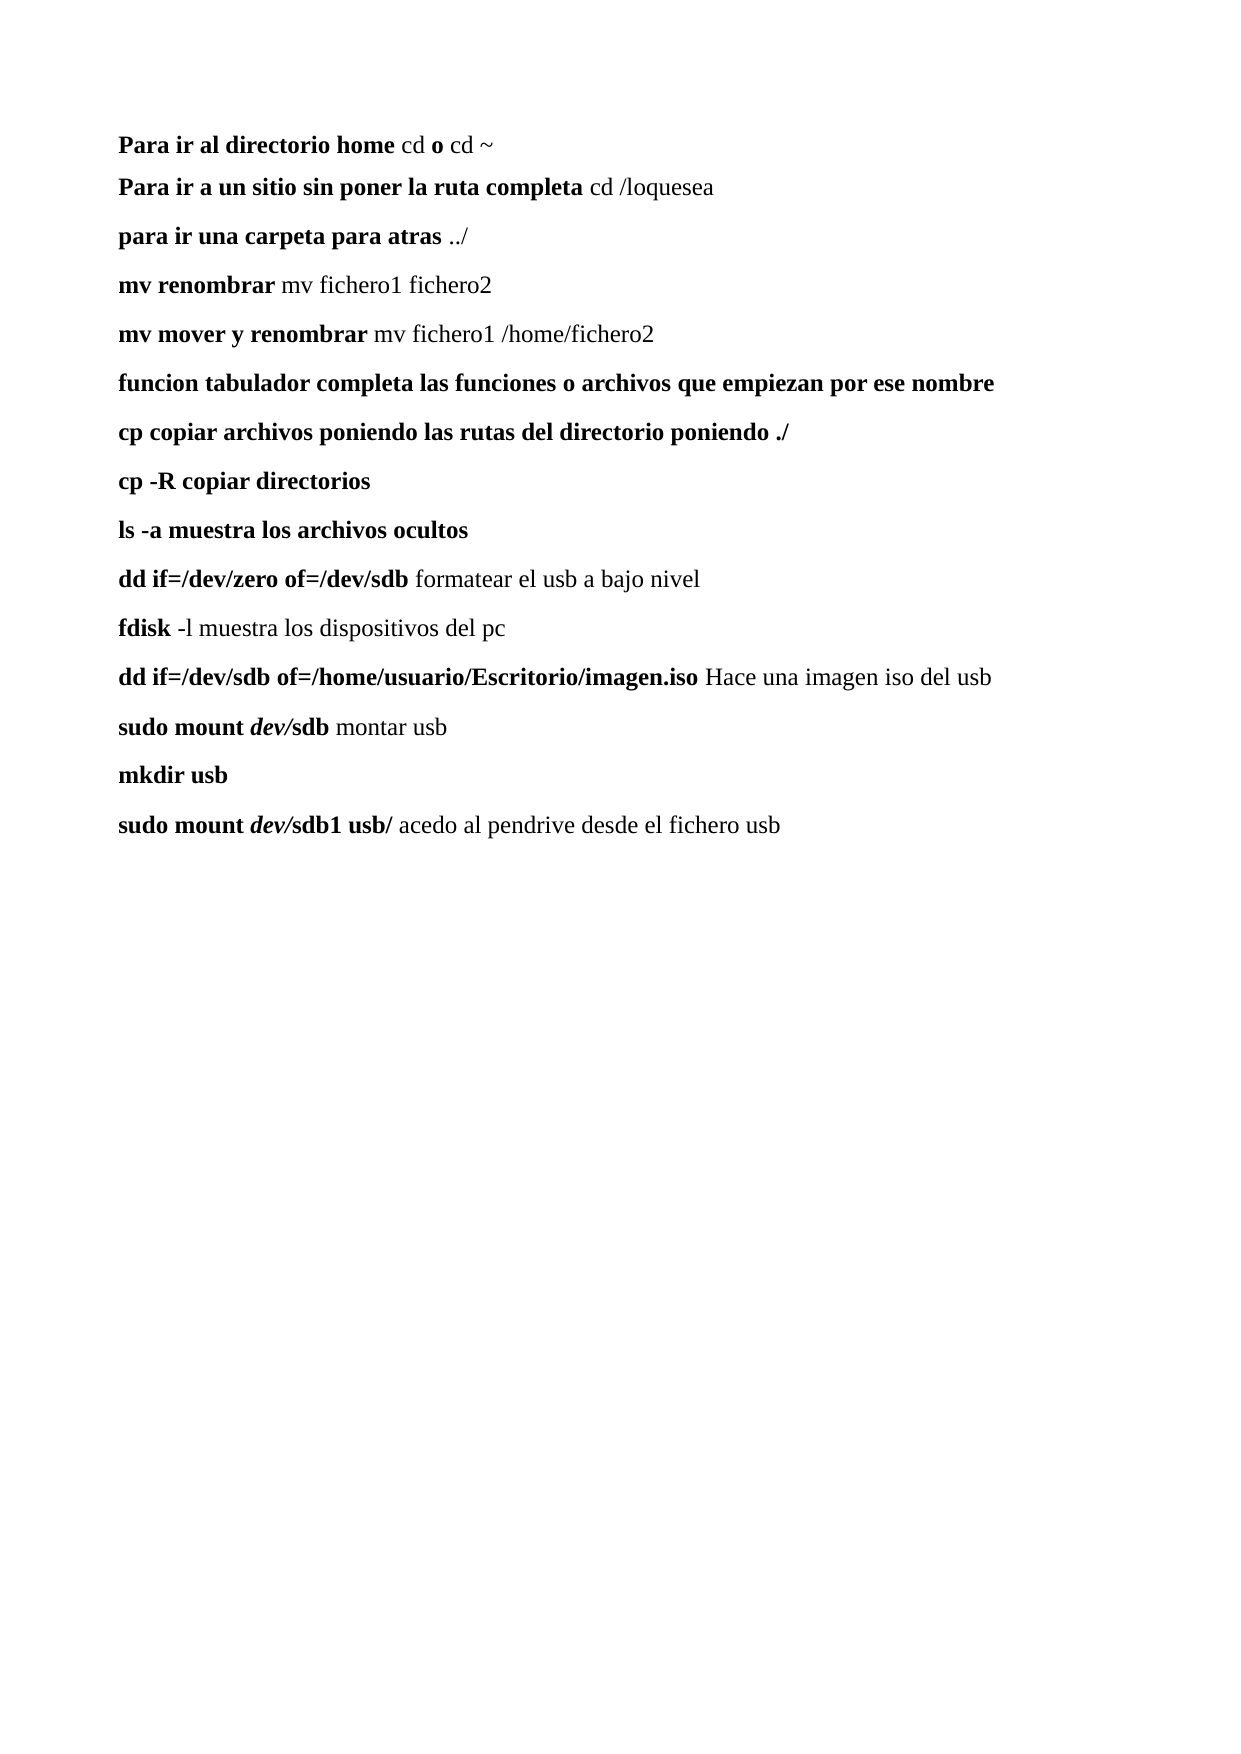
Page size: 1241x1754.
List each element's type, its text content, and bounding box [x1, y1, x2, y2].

text dd if=/dev/zero of=/dev/sdb formatear el usb a bajo nivel [118, 564, 1122, 593]
text Para ir a un sitio sin poner la ruta completa cd /loquesea [118, 172, 1122, 201]
text para ir una carpeta para atras ../ [118, 221, 1122, 250]
text sudo mount dev/sdb1 usb/ acedo al pendrive desde el fichero usb [118, 810, 1122, 838]
text ls -a muestra los archivos ocultos [118, 515, 1122, 544]
text mv renombrar mv fichero1 fichero2 [118, 270, 1122, 299]
text mkdir usb [118, 761, 1122, 789]
text sudo mount dev/sdb montar usb [118, 712, 1122, 740]
text funcion tabulador completa las funciones o archivos que empiezan por ese nombre [118, 368, 1122, 397]
text fdisk -l muestra los dispositivos del pc [118, 613, 1122, 642]
text cp -R copiar directorios [118, 466, 1122, 495]
text cp copiar archivos poniendo las rutas del directorio poniendo ./ [118, 417, 1122, 446]
text mv mover y renombrar mv fichero1 /home/fichero2 [118, 319, 1122, 348]
text dd if=/dev/sdb of=/home/usuario/Escritorio/imagen.iso Hace una imagen iso del usb [118, 662, 1122, 691]
subtitle Para ir al directorio home cd o cd ~ [118, 131, 1122, 159]
